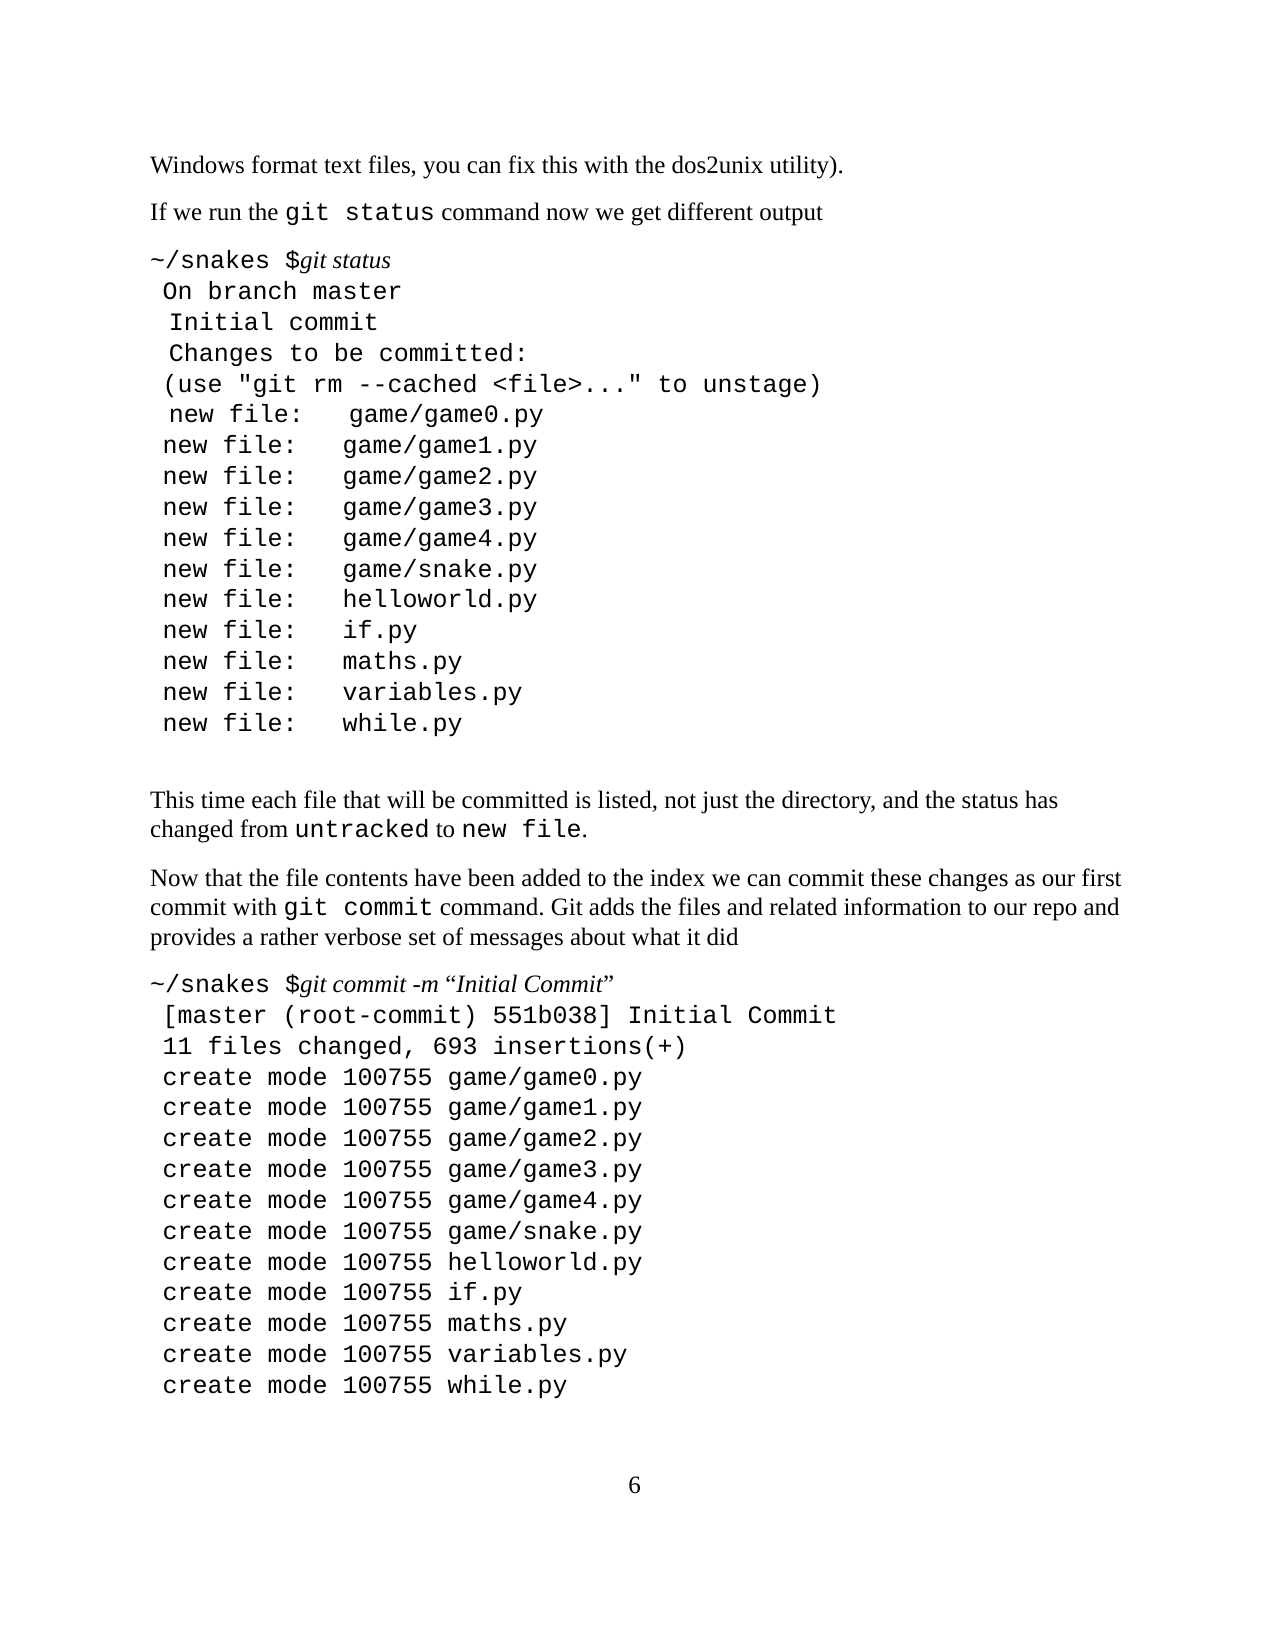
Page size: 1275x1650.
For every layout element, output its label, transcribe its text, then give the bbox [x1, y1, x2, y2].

text ~/snakes $git status On branch master Initial commit Changes to be committed: (use "git rm --cached <file>..." to unstage) new file: game/game0.py new file: game/game1.py new file: game/game2.py new file: game/game3.py new file: game/game4.py new file: game/snake.py new file: helloworld.py new file: if.py new file: maths.py new file: variables.py new file: while.py [150, 245, 1125, 767]
text This time each file that will be committed is listed, not just the directory, and the status has changed from untracked to new file. [150, 785, 1125, 845]
text ~/snakes $git commit -m “Initial Commit” [master (root-commit) 551b038] Initial Commit 11 files changed, 693 insertions(+) create mode 100755 game/game0.py create mode 100755 game/game1.py create mode 100755 game/game2.py create mode 100755 game/game3.py create mode 100755 game/game4.py create mode 100755 game/snake.py create mode 100755 helloworld.py create mode 100755 if.py create mode 100755 maths.py create mode 100755 variables.py create mode 100755 while.py [150, 969, 1125, 1429]
text If we run the git status command now we get different output [150, 197, 1125, 227]
text Windows format text files, you can fix this with the dos2unix utility). [150, 150, 1125, 179]
text Now that the file contents have been added to the index we can commit these changes as our first commit with git commit command. Git adds the files and related information to our repo and provides a rather verbose set of messages about what it did [150, 863, 1125, 951]
